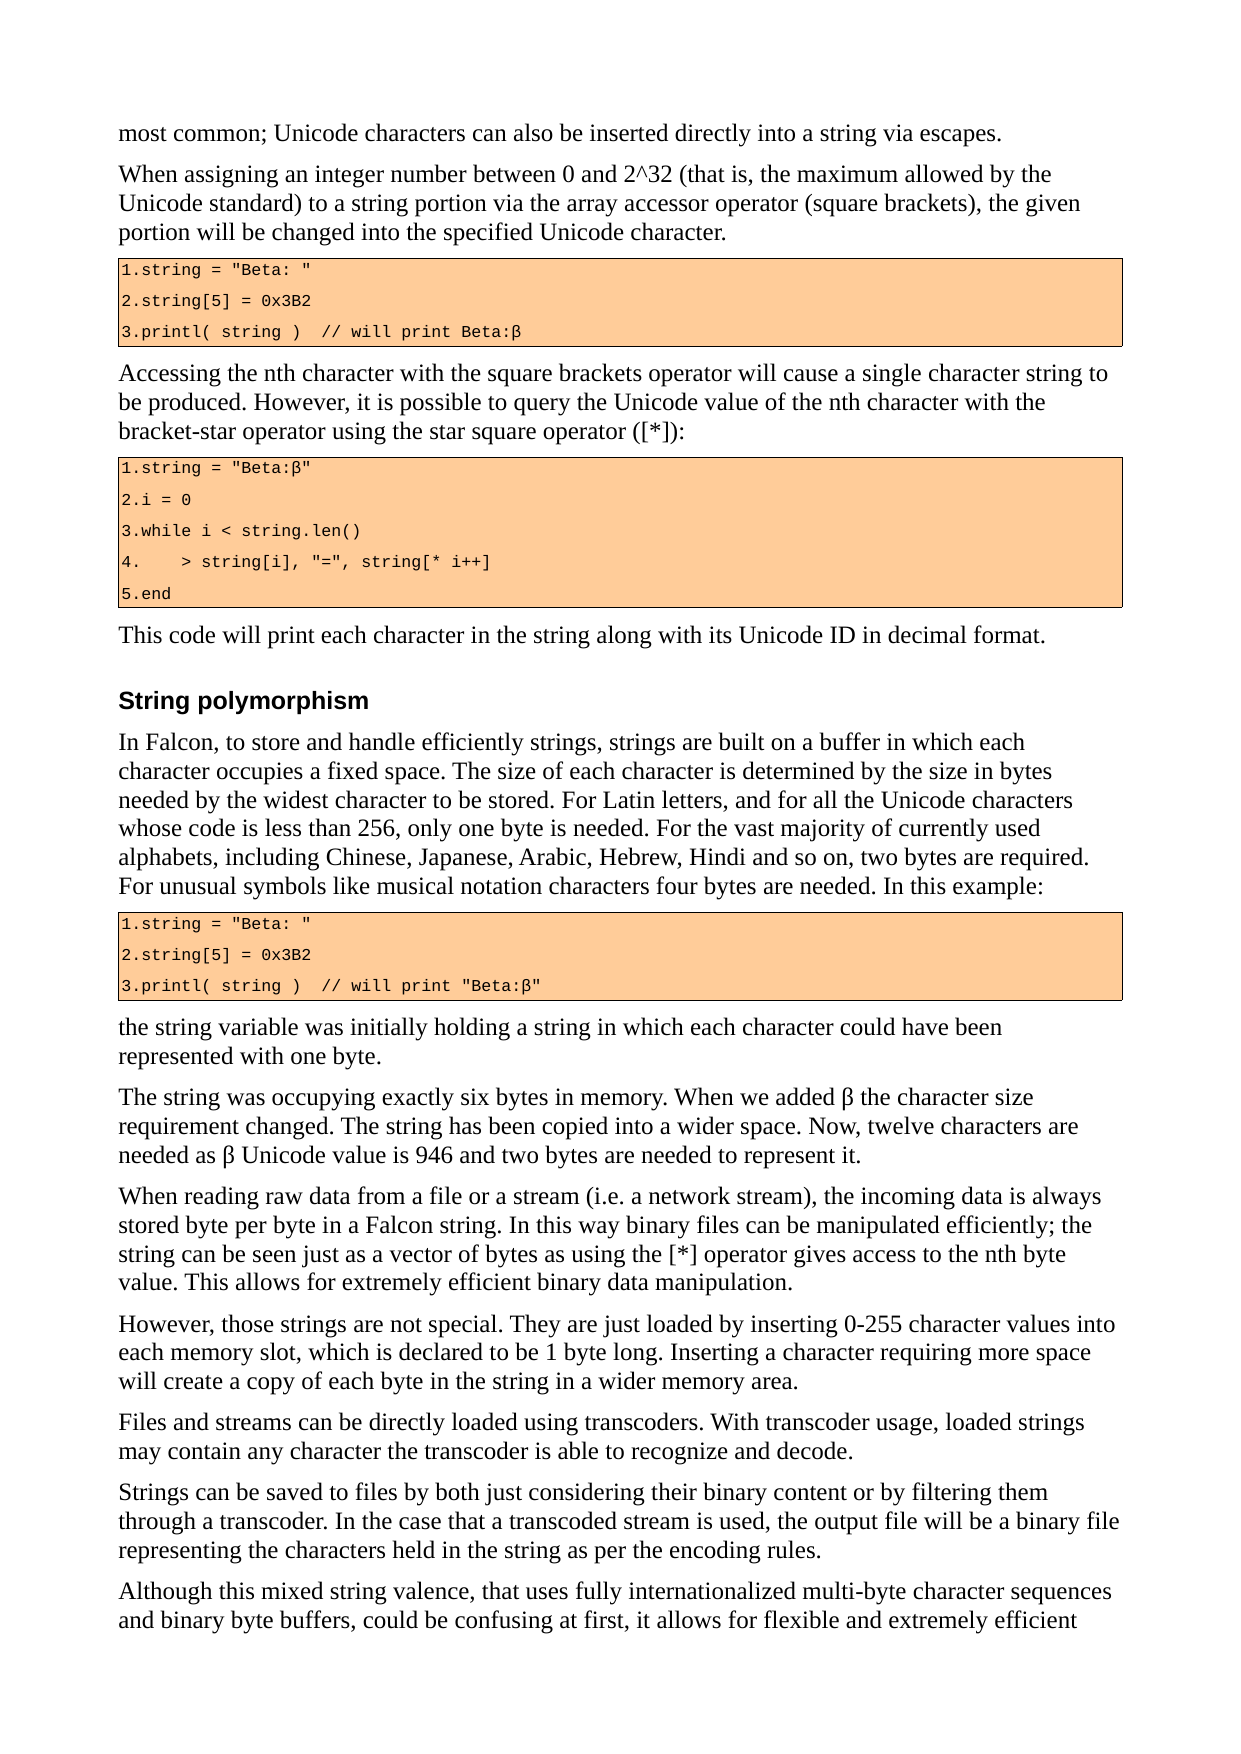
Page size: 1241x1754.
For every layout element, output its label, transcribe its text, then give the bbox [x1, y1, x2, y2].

text 3.while i < string.len() [119, 520, 1122, 542]
subtitle String polymorphism [118, 686, 1122, 715]
text 1.string = "Beta: " [119, 259, 1122, 280]
text This code will print each character in the string along with its Unicode ID in decimal format. [118, 620, 1122, 648]
text When reading raw data from a file or a stream (i.e. a network stream), the incoming data is always stored byte per byte in a Falcon string. In this way binary files can be manipulated efficiently; the string can be seen just as a vector of bytes as using the [*] operator gives access to the nth byte value. This allows for extremely efficient binary data manipulation. [118, 1181, 1122, 1296]
text Although this mixed string valence, that uses fully internationalized multi-byte character sequences and binary byte buffers, could be confusing at first, it allows for flexible and extremely efficient [118, 1576, 1122, 1634]
text 1.string = "Beta:β" [119, 458, 1122, 479]
text Accessing the nth character with the square brackets operator will cause a single character string to be produced. However, it is possible to query the Unicode value of the nth character with the bracket-star operator using the star square operator ([*]): [118, 358, 1122, 444]
text In Falcon, to store and handle efficiently strings, strings are built on a buffer in which each character occupies a fixed space. The size of each character is determined by the size in bytes needed by the widest character to be stored. For Latin letters, and for all the Unicode characters whose code is less than 256, only one byte is needed. For the vast majority of currently used alphabets, including Chinese, Japanese, Arabic, Hebrew, Hindi and so on, two bytes are required. For unusual symbols like musical notation characters four bytes are needed. In this example: [118, 727, 1122, 900]
text 2.string[5] = 0x3B2 [119, 289, 1122, 311]
text 1.string = "Beta: " [119, 913, 1122, 934]
text 4. > string[i], "=", string[* i++] [119, 551, 1122, 573]
text 5.end [119, 582, 1122, 607]
text 2.string[5] = 0x3B2 [119, 944, 1122, 966]
text When assigning an integer number between 0 and 2^32 (that is, the maximum allowed by the Unicode standard) to a string portion via the array accessor operator (square brackets), the given portion will be changed into the specified Unicode character. [118, 159, 1122, 246]
text Files and streams can be directly loaded using transcoders. With transcoder usage, loaded strings may contain any character the transcoder is able to recognize and decode. [118, 1407, 1122, 1465]
text Strings can be saved to files by both just considering their binary content or by filtering them through a transcoder. In the case that a transcoded stream is used, the output file will be a binary file representing the characters held in the string as per the encoding rules. [118, 1477, 1122, 1564]
text The string was occupying exactly six bytes in memory. When we added β the character size requirement changed. The string has been copied into a wider space. Now, twelve characters are needed as β Unicode value is 946 and two bytes are needed to represent it. [118, 1082, 1122, 1169]
text 3.printl( string ) // will print Beta:β [119, 321, 1122, 346]
text the string variable was initially holding a string in which each character could have been represented with one byte. [118, 1012, 1122, 1070]
text 3.printl( string ) // will print "Beta:β" [119, 975, 1122, 1000]
text However, those strings are not special. They are just loaded by inserting 0-255 character values into each memory slot, which is declared to be 1 byte long. Inserting a character requiring more space will create a copy of each byte in the string in a wider memory area. [118, 1309, 1122, 1395]
text most common; Unicode characters can also be inserted directly into a string via escapes. [118, 118, 1122, 147]
text 2.i = 0 [119, 488, 1122, 510]
